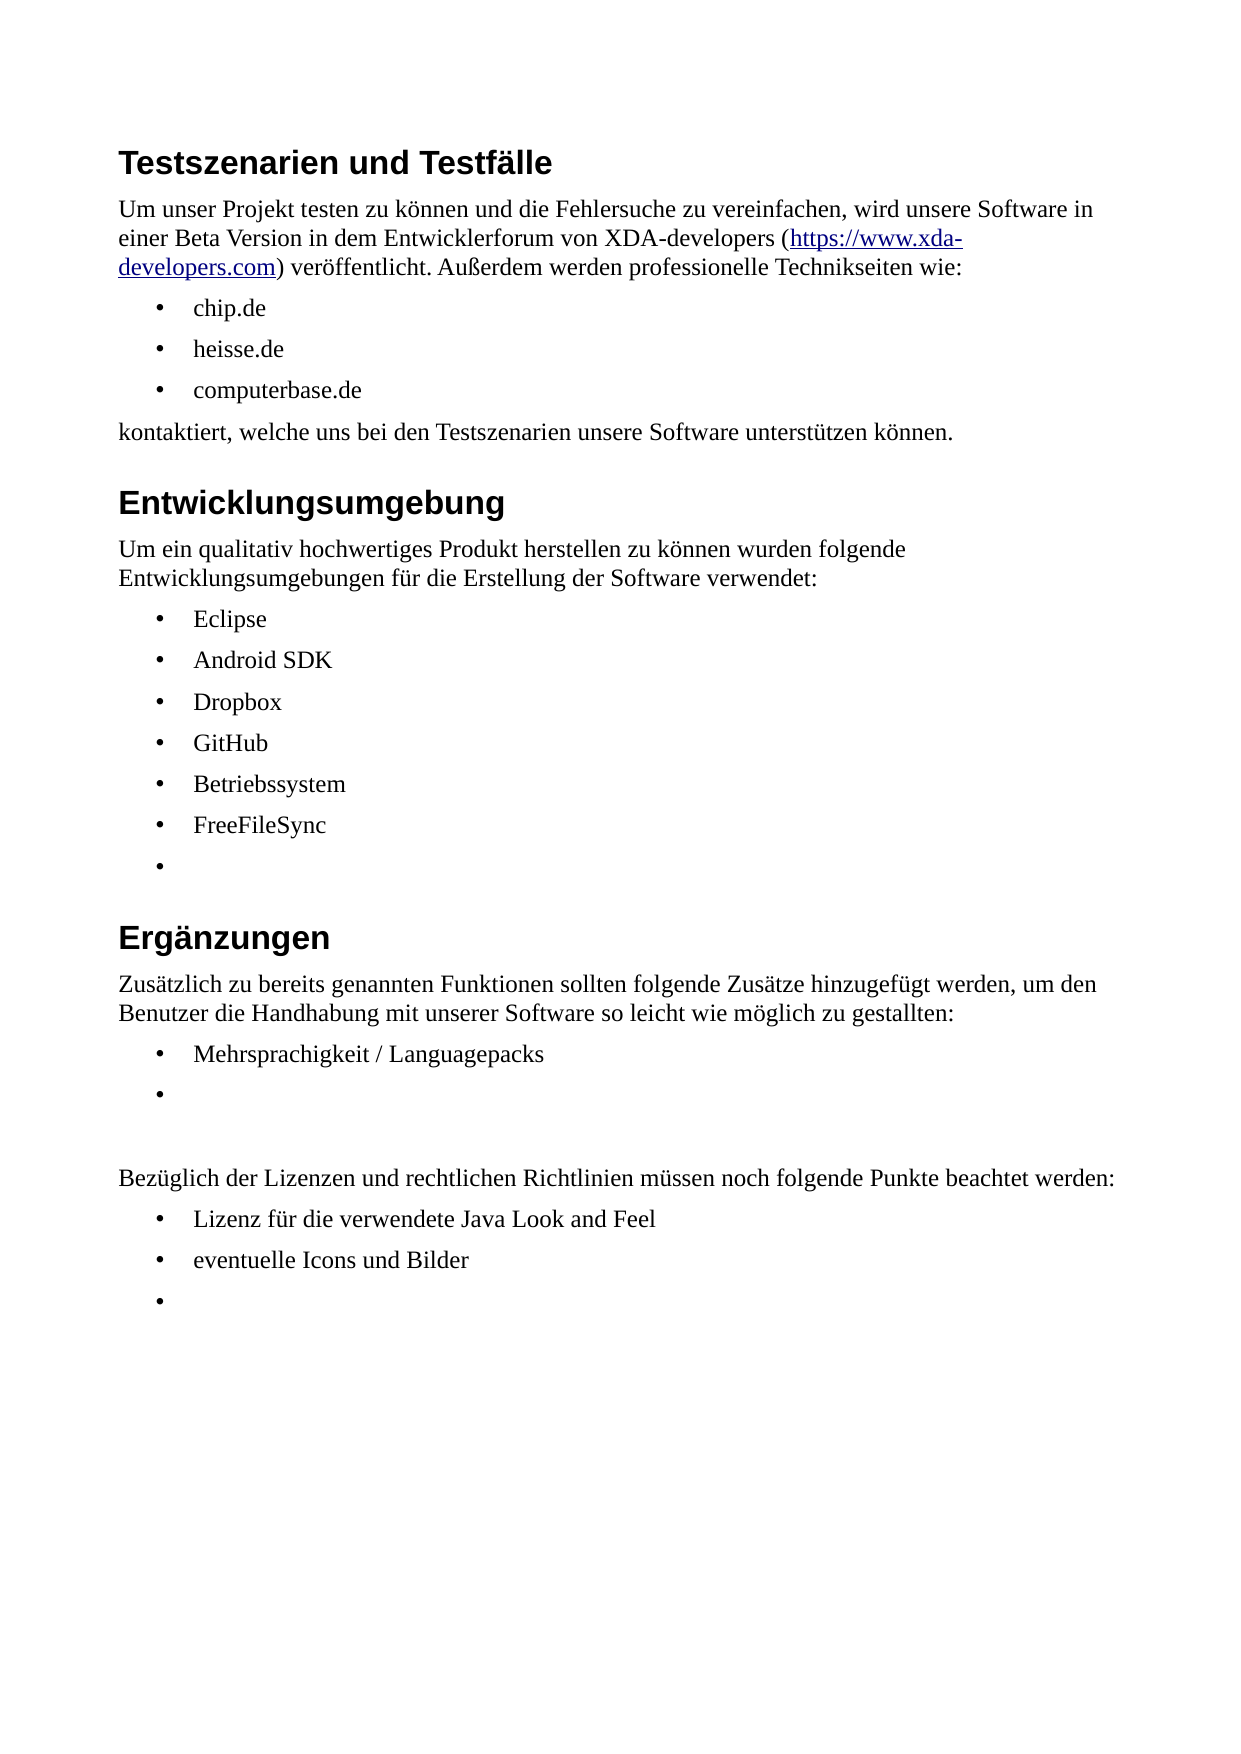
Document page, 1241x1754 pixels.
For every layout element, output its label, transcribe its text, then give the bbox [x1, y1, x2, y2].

text Um unser Projekt testen zu können und die Fehlersuche zu vereinfachen, wird unsere Software in einer Beta Version in dem Entwicklerforum von XDA-developers (https://www.xda-developers.com) veröffentlicht. Außerdem werden professionelle Technikseiten wie: [118, 194, 1122, 281]
list GitHub [156, 728, 1122, 757]
subtitle Entwicklungsumgebung [118, 483, 1122, 522]
list chip.de [156, 293, 1122, 322]
subtitle Ergänzungen [118, 918, 1122, 957]
list Lizenz für die verwendete Java Look and Feel [156, 1204, 1122, 1233]
list heisse.de [156, 334, 1122, 363]
text Um ein qualitativ hochwertiges Produkt herstellen zu können wurden folgende Entwicklungsumgebungen für die Erstellung der Software verwendet: [118, 534, 1122, 592]
text kontaktiert, welche uns bei den Testszenarien unsere Software unterstützen können. [118, 417, 1122, 446]
list Dropbox [156, 687, 1122, 715]
list eventuelle Icons und Bilder [156, 1245, 1122, 1274]
subtitle Testszenarien und Testfälle [118, 143, 1122, 182]
list Android SDK [156, 645, 1122, 674]
text Zusätzlich zu bereits genannten Funktionen sollten folgende Zusätze hinzugefügt werden, um den Benutzer die Handhabung mit unserer Software so leicht wie möglich zu gestallten: [118, 969, 1122, 1027]
list Betriebssystem [156, 769, 1122, 798]
text Bezüglich der Lizenzen und rechtlichen Richtlinien müssen noch folgende Punkte beachtet werden: [118, 1163, 1122, 1192]
list Eclipse [156, 604, 1122, 633]
list FreeFileSync [156, 810, 1122, 839]
list Mehrsprachigkeit / Languagepacks [156, 1039, 1122, 1068]
list computerbase.de [156, 376, 1122, 404]
